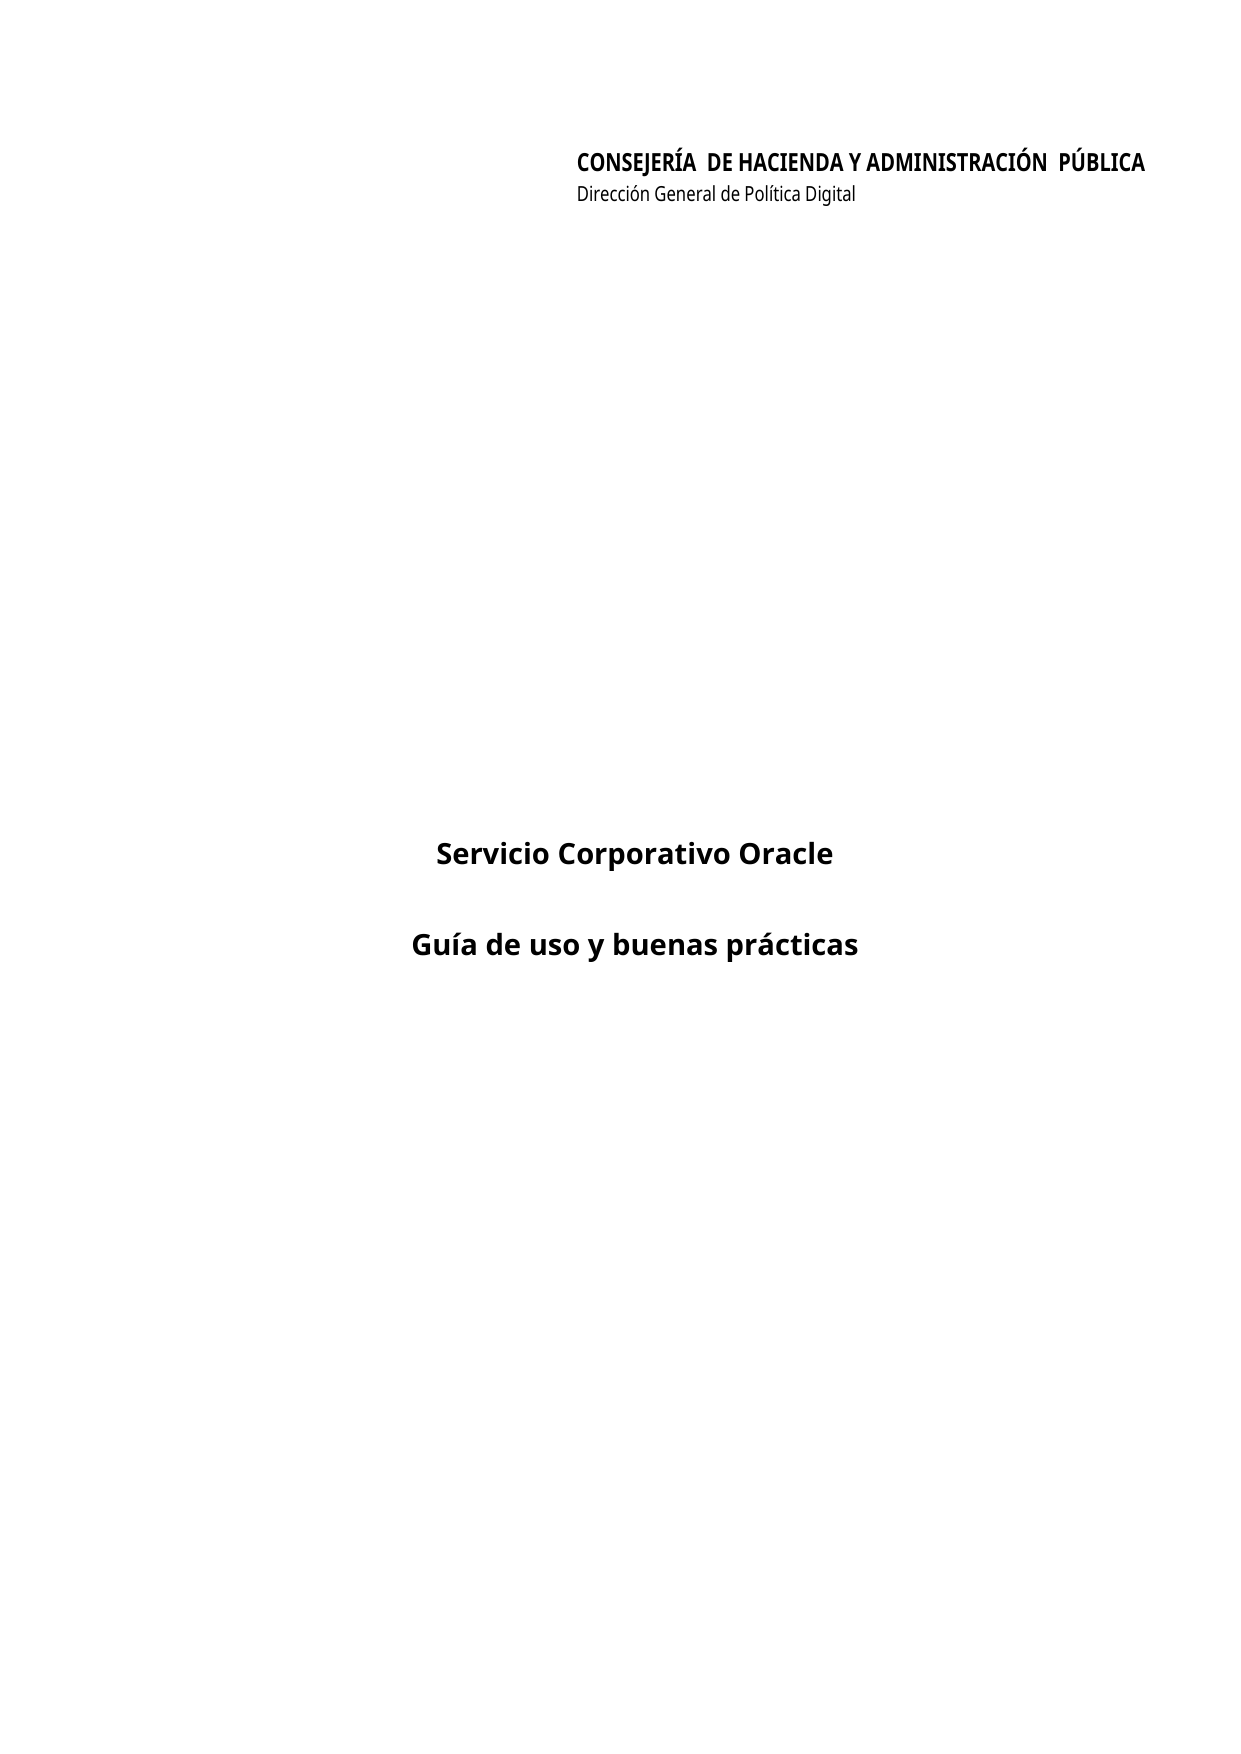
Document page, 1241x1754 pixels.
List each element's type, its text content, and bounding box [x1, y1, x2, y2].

text Dirección General de Política Digital [577, 179, 1175, 207]
text CONSEJERÍA DE HACIENDA Y ADMINISTRACIÓN PÚBLICA [577, 145, 1175, 179]
title Guía de uso y buenas prácticas [148, 924, 1122, 964]
title Servicio Corporativo Oracle [148, 833, 1122, 873]
